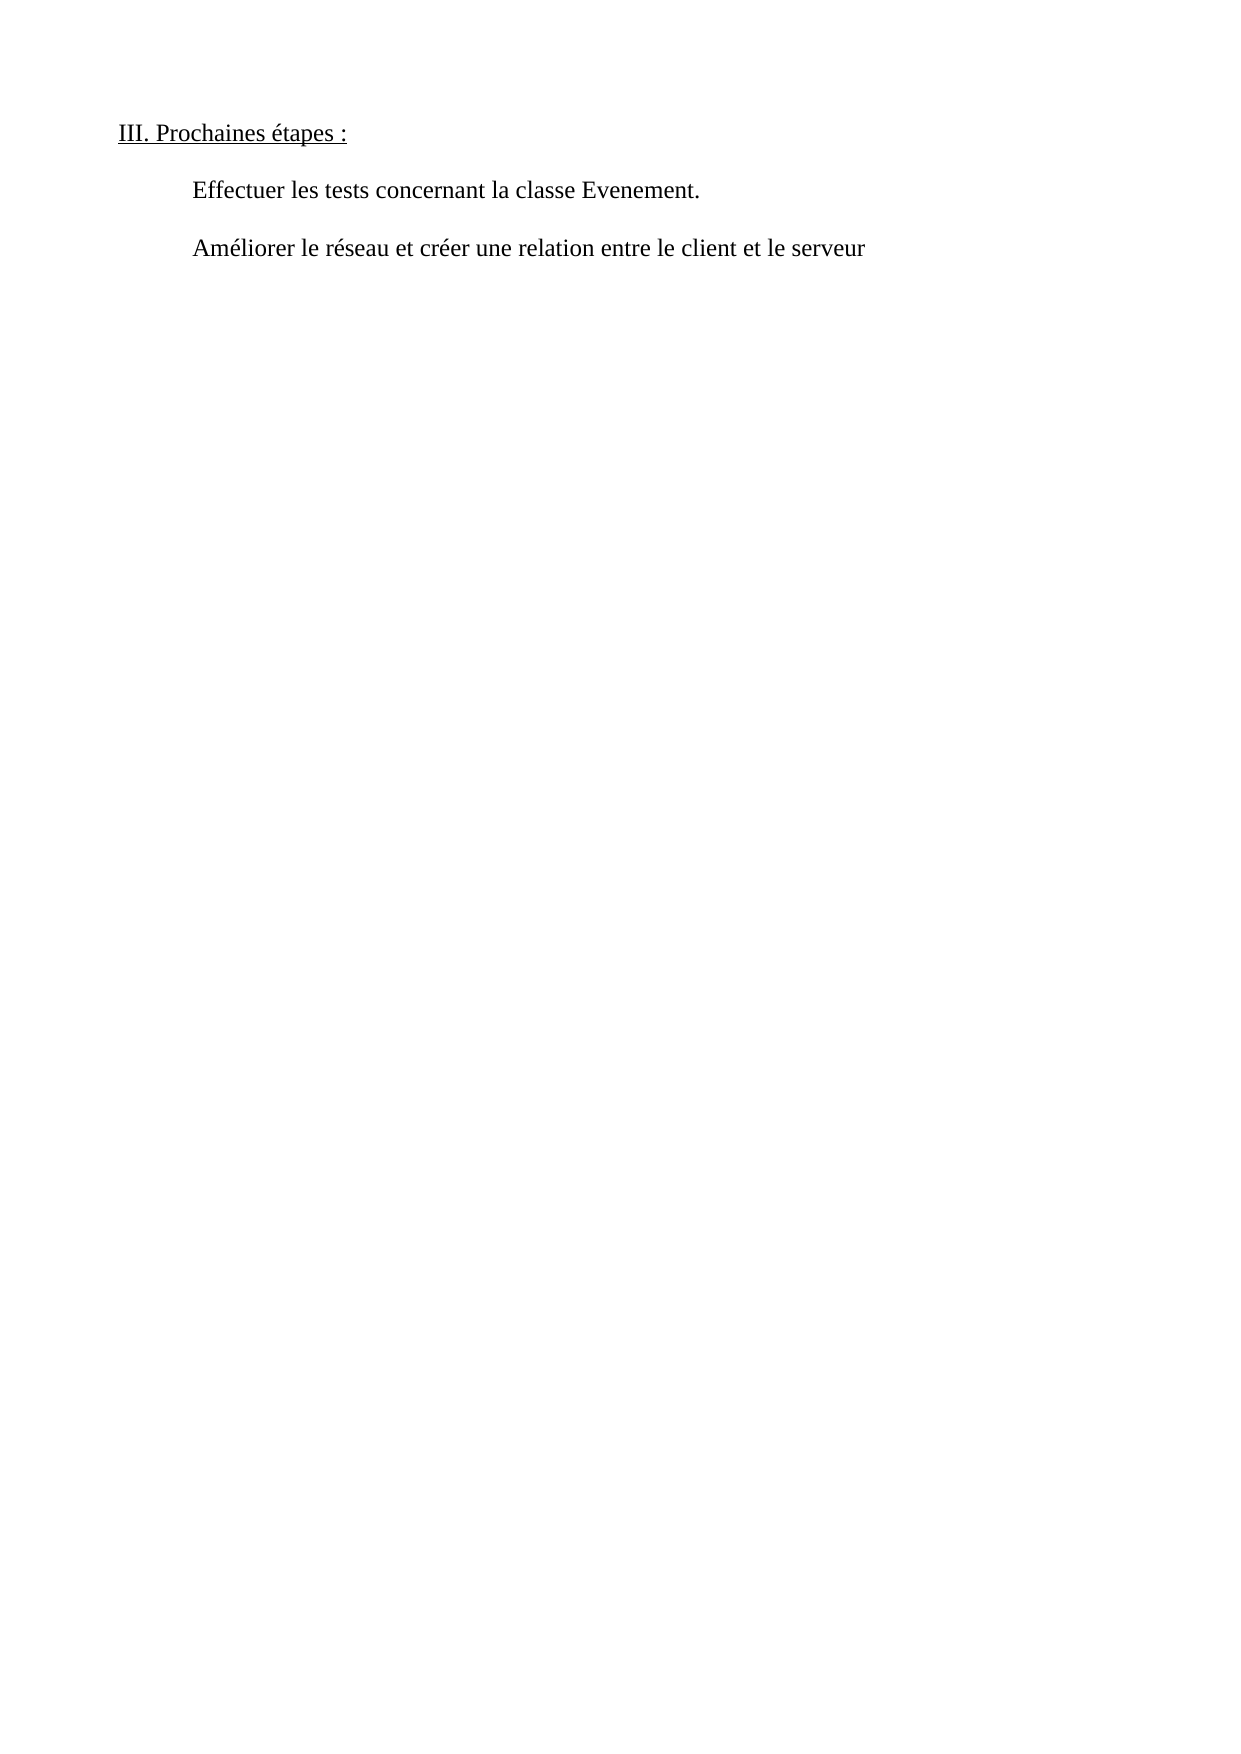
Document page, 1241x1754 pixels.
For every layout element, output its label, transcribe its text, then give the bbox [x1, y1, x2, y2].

text Effectuer les tests concernant la classe Evenement. [118, 176, 1122, 204]
text III. Prochaines étapes : [118, 118, 1122, 147]
text Améliorer le réseau et créer une relation entre le client et le serveur [118, 233, 1122, 262]
